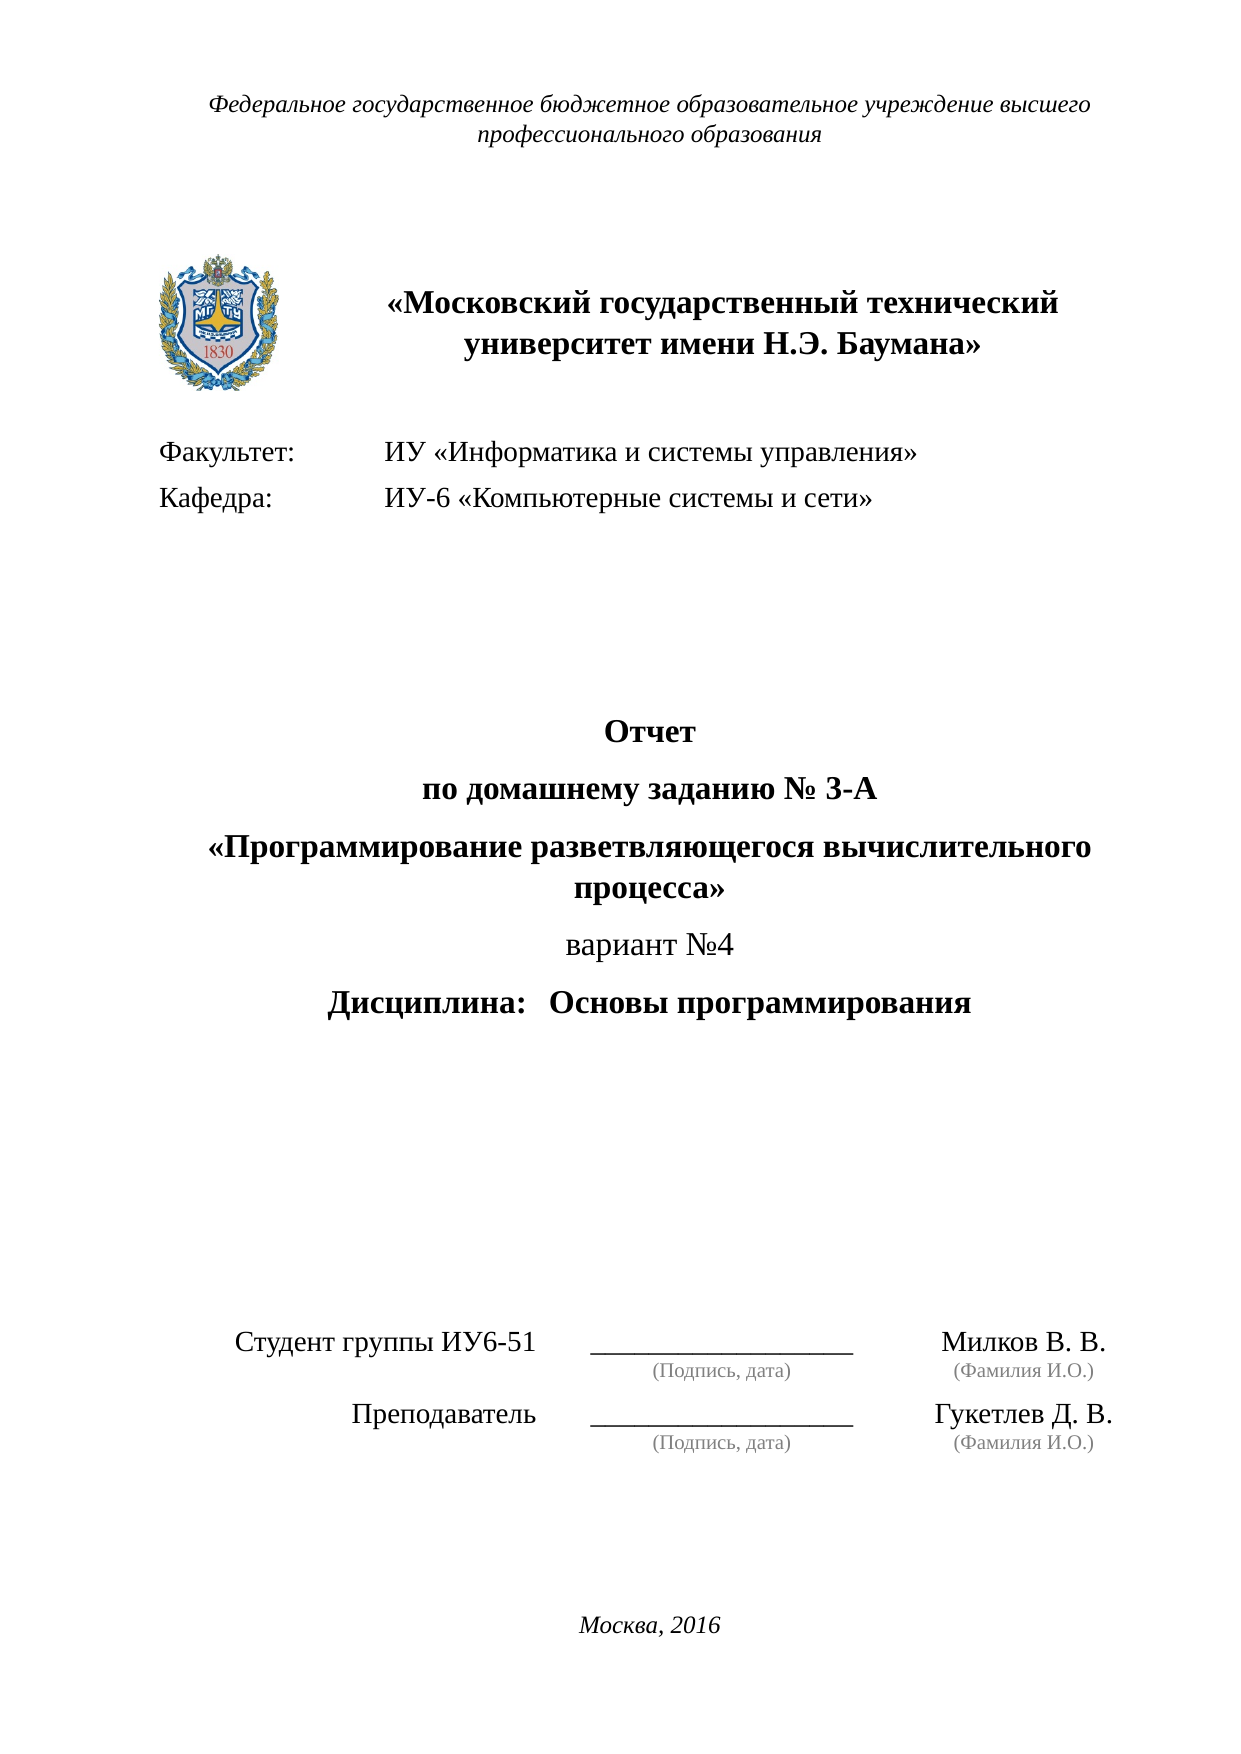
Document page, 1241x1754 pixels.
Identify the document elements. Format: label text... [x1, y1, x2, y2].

text Отчет [148, 711, 1152, 749]
table_cell Кафедра: [148, 472, 373, 521]
text «Программирование разветвляющегося вычислительного процесса» [148, 826, 1152, 905]
table_cell (Фамилия И.О.) [896, 1358, 1152, 1396]
table_cell [148, 1358, 547, 1396]
text Дисциплина: Основы программирования [148, 982, 1152, 1021]
table_cell Преподаватель [148, 1396, 547, 1429]
table_header «Московский государственный технический университет имени Н.Э. Баумана» [294, 214, 1152, 431]
table_cell [148, 1430, 547, 1468]
text по домашнему заданию № 3-А [148, 768, 1152, 807]
table_header Студент группы ИУ6-51 [148, 1324, 547, 1358]
table_cell (Подпись, дата) [548, 1430, 896, 1468]
table_cell (Подпись, дата) [548, 1358, 896, 1396]
text Федеральное государственное бюджетное образовательное учреждение высшего профессионального образования [148, 89, 1152, 148]
table_header [148, 214, 294, 431]
text Москва, 2016 [148, 1610, 1152, 1639]
table_cell Факультет: [148, 431, 373, 472]
table_cell ИУ-6 «Компьютерные системы и сети» [373, 472, 1152, 521]
picture [158, 254, 279, 391]
table_cell Гукетлев Д. В. [896, 1396, 1152, 1429]
table_header __________________ [548, 1324, 896, 1358]
table_cell ИУ «Информатика и системы управления» [373, 431, 1152, 472]
table_header Милков В. В. [896, 1324, 1152, 1358]
table_cell __________________ [548, 1396, 896, 1429]
table_cell (Фамилия И.О.) [896, 1430, 1152, 1468]
text вариант №4 [148, 924, 1152, 963]
